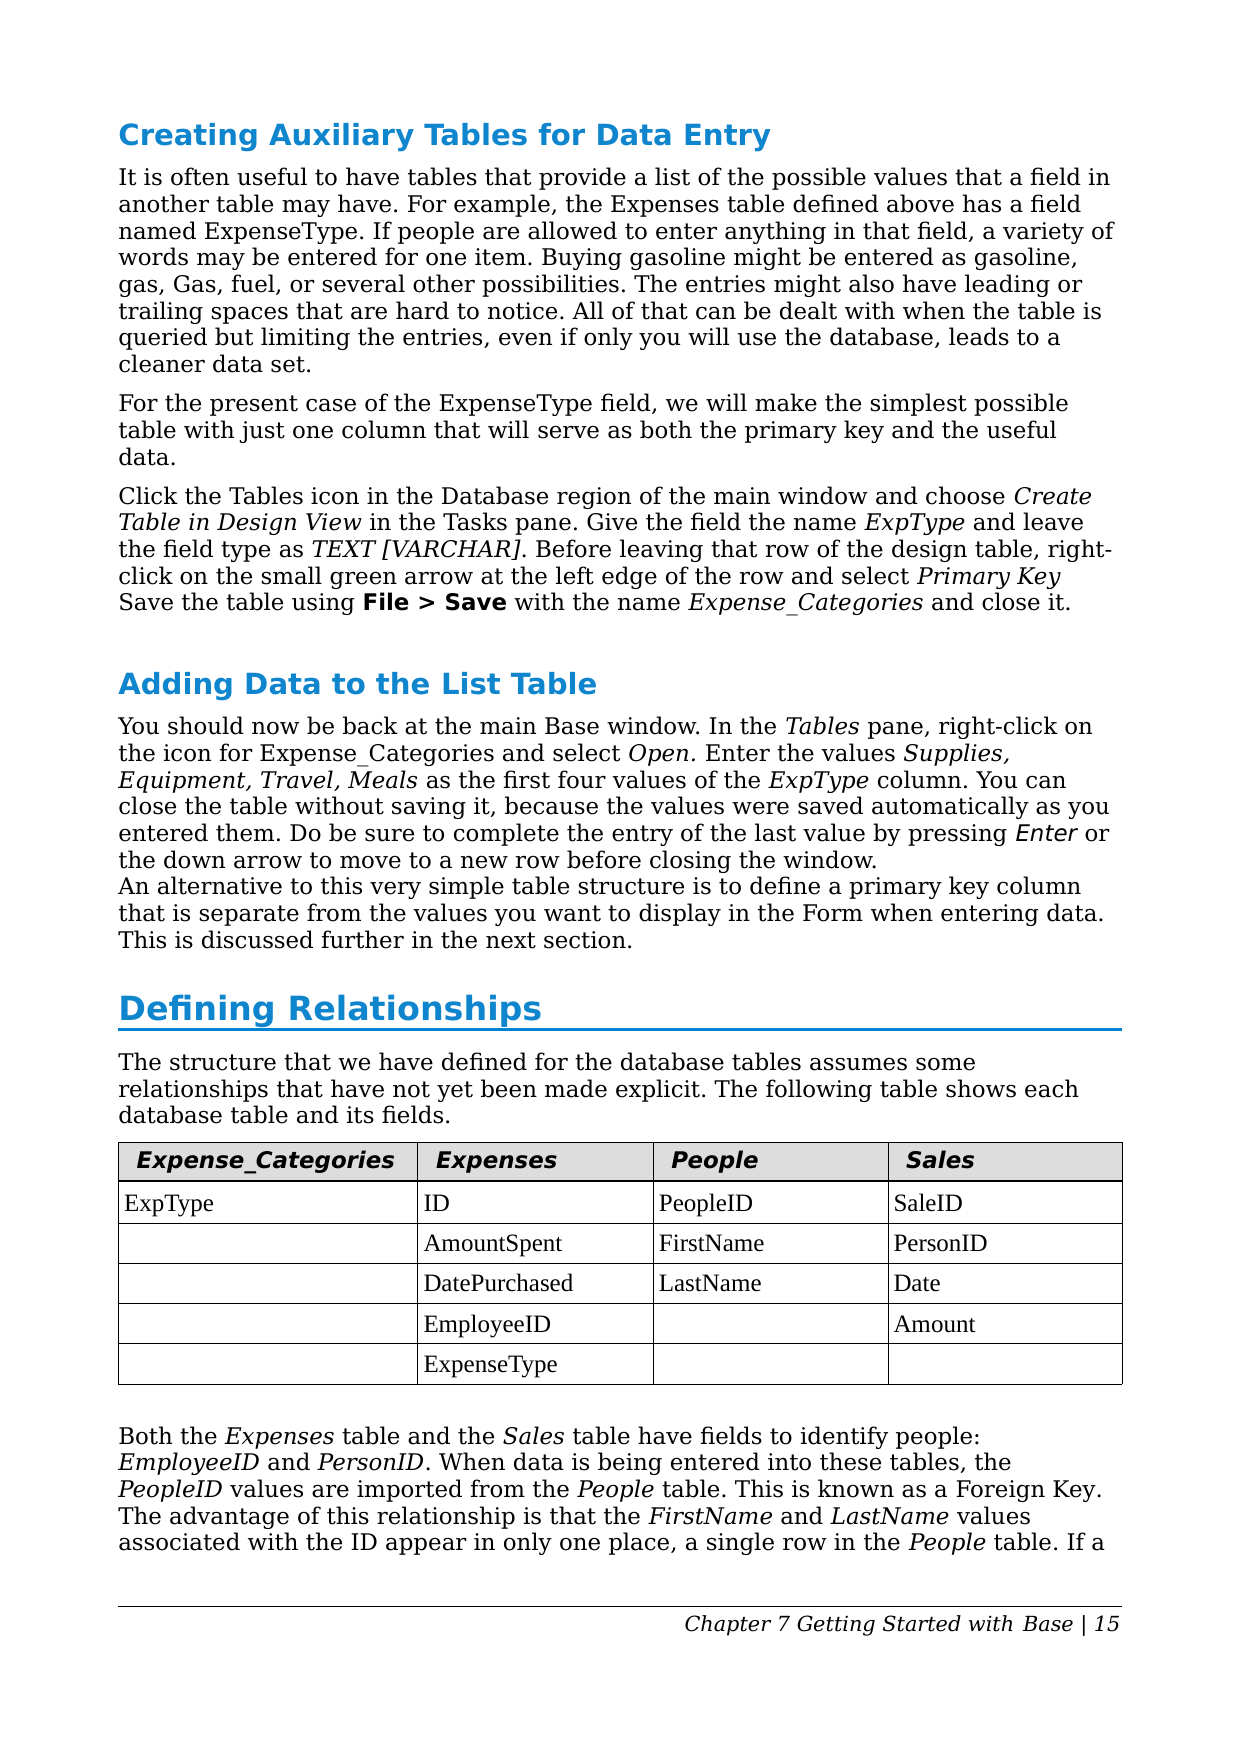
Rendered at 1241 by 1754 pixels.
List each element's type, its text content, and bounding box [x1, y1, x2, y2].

table_cell SaleID [889, 1182, 1122, 1222]
subtitle Creating Auxiliary Tables for Data Entry [118, 118, 1122, 152]
text An alternative to this very simple table structure is to define a primary key column that is separate from the values you want to display in the Form when entering data. This is discussed further in the next section. [118, 873, 1122, 953]
table_header Expenses [418, 1143, 653, 1180]
table_cell EmployeeID [418, 1304, 653, 1343]
table_cell DatePurchased [418, 1264, 653, 1303]
table_cell [889, 1344, 1122, 1384]
table_cell Amount [889, 1304, 1122, 1343]
table_cell ID [418, 1182, 653, 1222]
table_header People [654, 1143, 888, 1180]
table_cell ExpType [119, 1182, 417, 1222]
table_cell PeopleID [654, 1182, 888, 1222]
table_cell [119, 1304, 417, 1343]
subtitle Adding Data to the List Table [118, 667, 1122, 701]
table_cell ExpenseType [418, 1344, 653, 1384]
text Both the Expenses table and the Sales table have fields to identify people: EmployeeID and PersonID. When data is being entered into these tables, the PeopleID values are imported from the People table. This is known as a Foreign Key. The advantage of this relationship is that the FirstName and LastName values associated with the ID appear in only one place, a single row in the People table. If a [118, 1423, 1122, 1556]
table_cell [119, 1344, 417, 1384]
text You should now be back at the main Base window. In the Tables pane, right-click on the icon for Expense_Categories and select Open. Enter the values Supplies, Equipment, Travel, Meals as the first four values of the ExpType column. You can close the table without saving it, because the values were saved automatically as you entered them. Do be sure to complete the entry of the last value by pressing Enter or the down arrow to move to a new row before closing the window. [118, 713, 1122, 873]
table_cell [119, 1264, 417, 1303]
text Click the Tables icon in the Database region of the main window and choose Create Table in Design View in the Tasks pane. Give the field the name ExpType and leave the field type as TEXT [VARCHAR]. Before leaving that row of the design table, right-click on the small green arrow at the left edge of the row and select Primary Key Save the table using File > Save with the name Expense_Categories and close it. [118, 483, 1122, 616]
text The structure that we have defined for the database tables assumes some relationships that have not yet been made explicit. The following table shows each database table and its fields. [118, 1049, 1122, 1129]
text For the present case of the ExpenseType field, we will make the simplest possible table with just one column that will serve as both the primary key and the useful data. [118, 390, 1122, 470]
table_cell Date [889, 1264, 1122, 1303]
table_cell FirstName [654, 1224, 888, 1263]
table_cell AmountSpent [418, 1224, 653, 1263]
table_header Expense_Categories [119, 1143, 417, 1180]
table_cell PersonID [889, 1224, 1122, 1263]
subtitle Defining Relationships [118, 989, 1122, 1028]
table_header Sales [889, 1143, 1122, 1180]
table_cell [654, 1304, 888, 1343]
table_cell [119, 1224, 417, 1263]
table_cell LastName [654, 1264, 888, 1303]
text It is often useful to have tables that provide a list of the possible values that a field in another table may have. For example, the Expenses table defined above has a field named ExpenseType. If people are allowed to enter anything in that field, a variety of words may be entered for one item. Buying gasoline might be entered as gasoline, gas, Gas, fuel, or several other possibilities. The entries might also have leading or trailing spaces that are hard to notice. All of that can be dealt with when the table is queried but limiting the entries, even if only you will use the database, leads to a cleaner data set. [118, 164, 1122, 378]
table_cell [654, 1344, 888, 1384]
